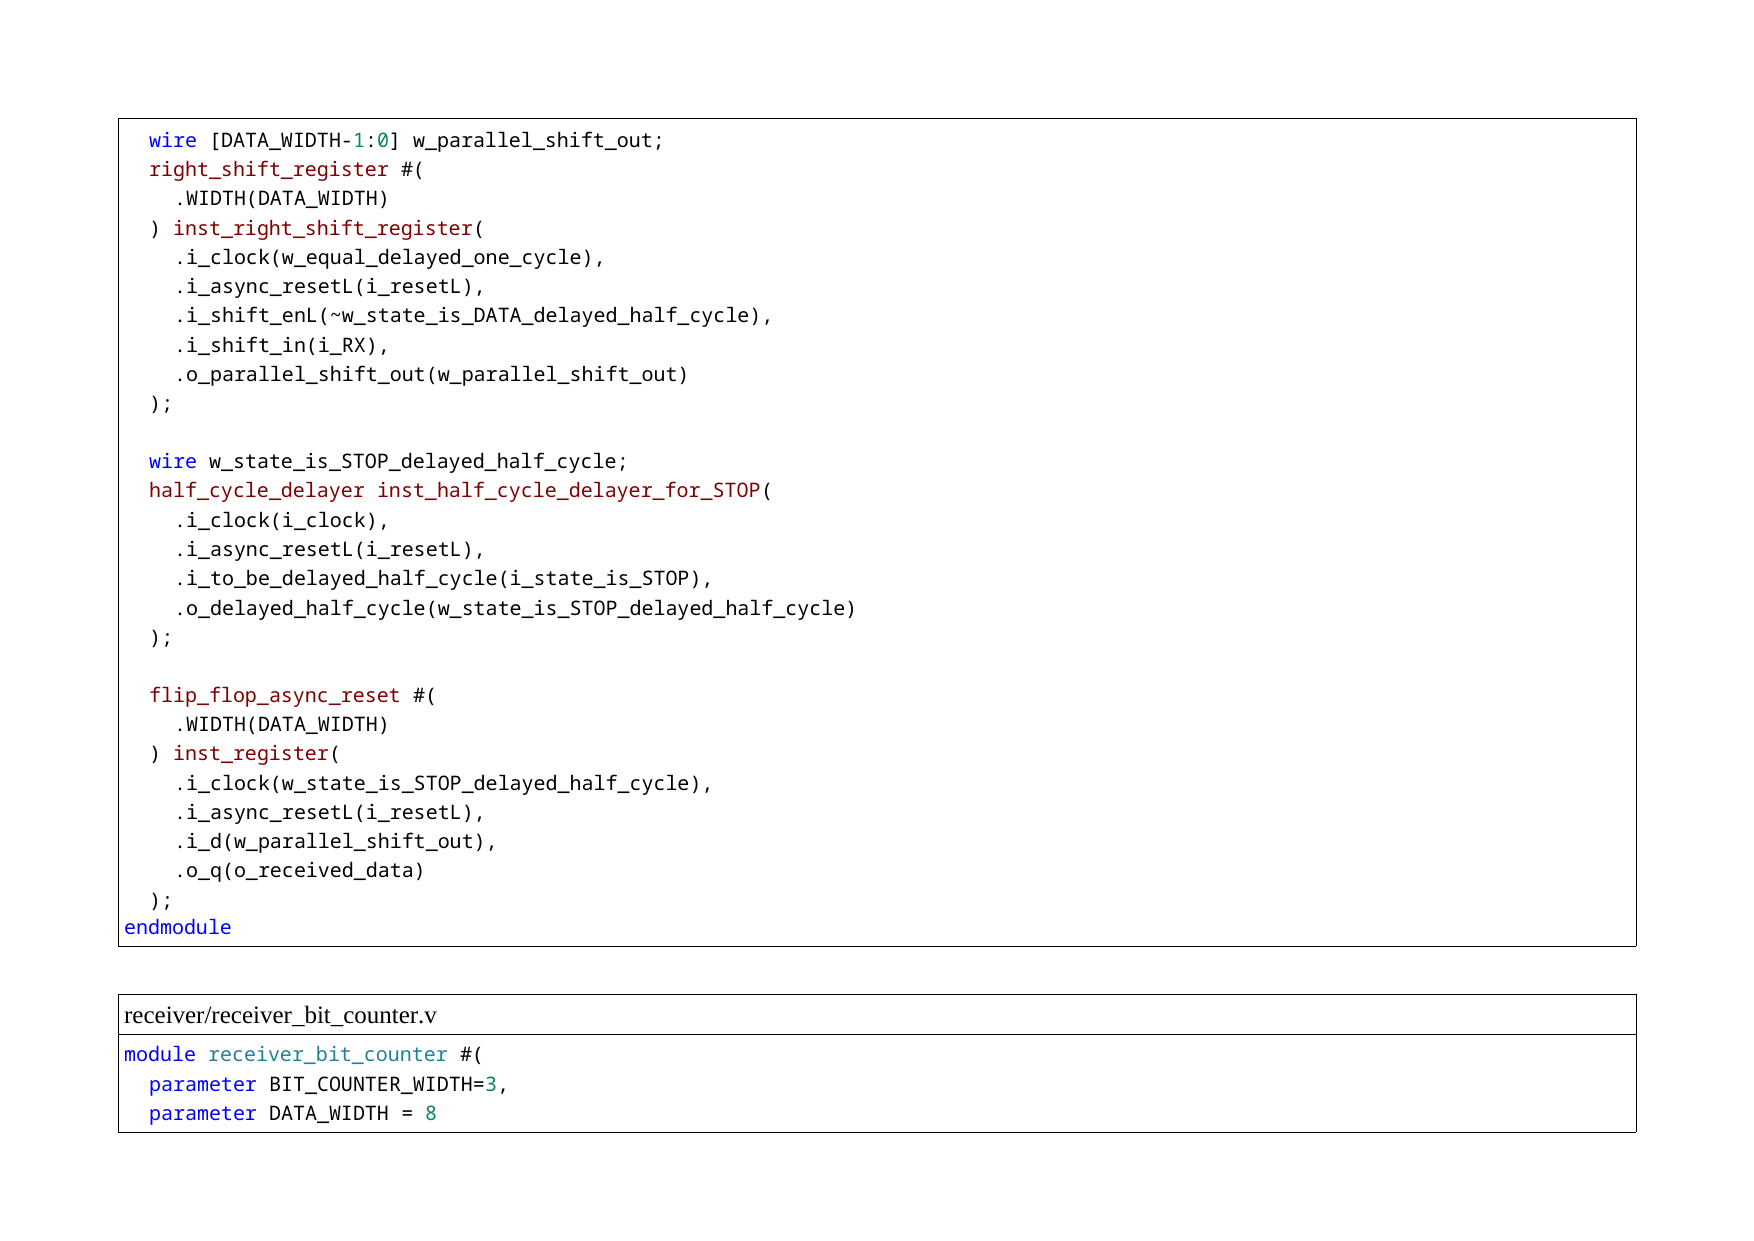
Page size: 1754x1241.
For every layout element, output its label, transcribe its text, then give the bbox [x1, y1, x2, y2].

table_cell module receiver_bit_counter #( parameter BIT_COUNTER_WIDTH=3, parameter DATA_WIDTH = 8 [119, 1035, 1636, 1132]
table_cell wire [DATA_WIDTH-1:0] w_parallel_shift_out; right_shift_register #( .WIDTH(DATA_WIDTH) ) inst_right_shift_register( .i_clock(w_equal_delayed_one_cycle), .i_async_resetL(i_resetL), .i_shift_enL(~w_state_is_DATA_delayed_half_cycle), .i_shift_in(i_RX), .o_parallel_shift_out(w_parallel_shift_out) ); wire w_state_is_STOP_delayed_half_cycle; half_cycle_delayer inst_half_cycle_delayer_for_STOP( .i_clock(i_clock), .i_async_resetL(i_resetL), .i_to_be_delayed_half_cycle(i_state_is_STOP), .o_delayed_half_cycle(w_state_is_STOP_delayed_half_cycle) ); flip_flop_async_reset #( .WIDTH(DATA_WIDTH) ) inst_register( .i_clock(w_state_is_STOP_delayed_half_cycle), .i_async_resetL(i_resetL), .i_d(w_parallel_shift_out), .o_q(o_received_data) ); endmodule [119, 119, 1636, 946]
table_header receiver/receiver_bit_counter.v [119, 995, 1636, 1034]
